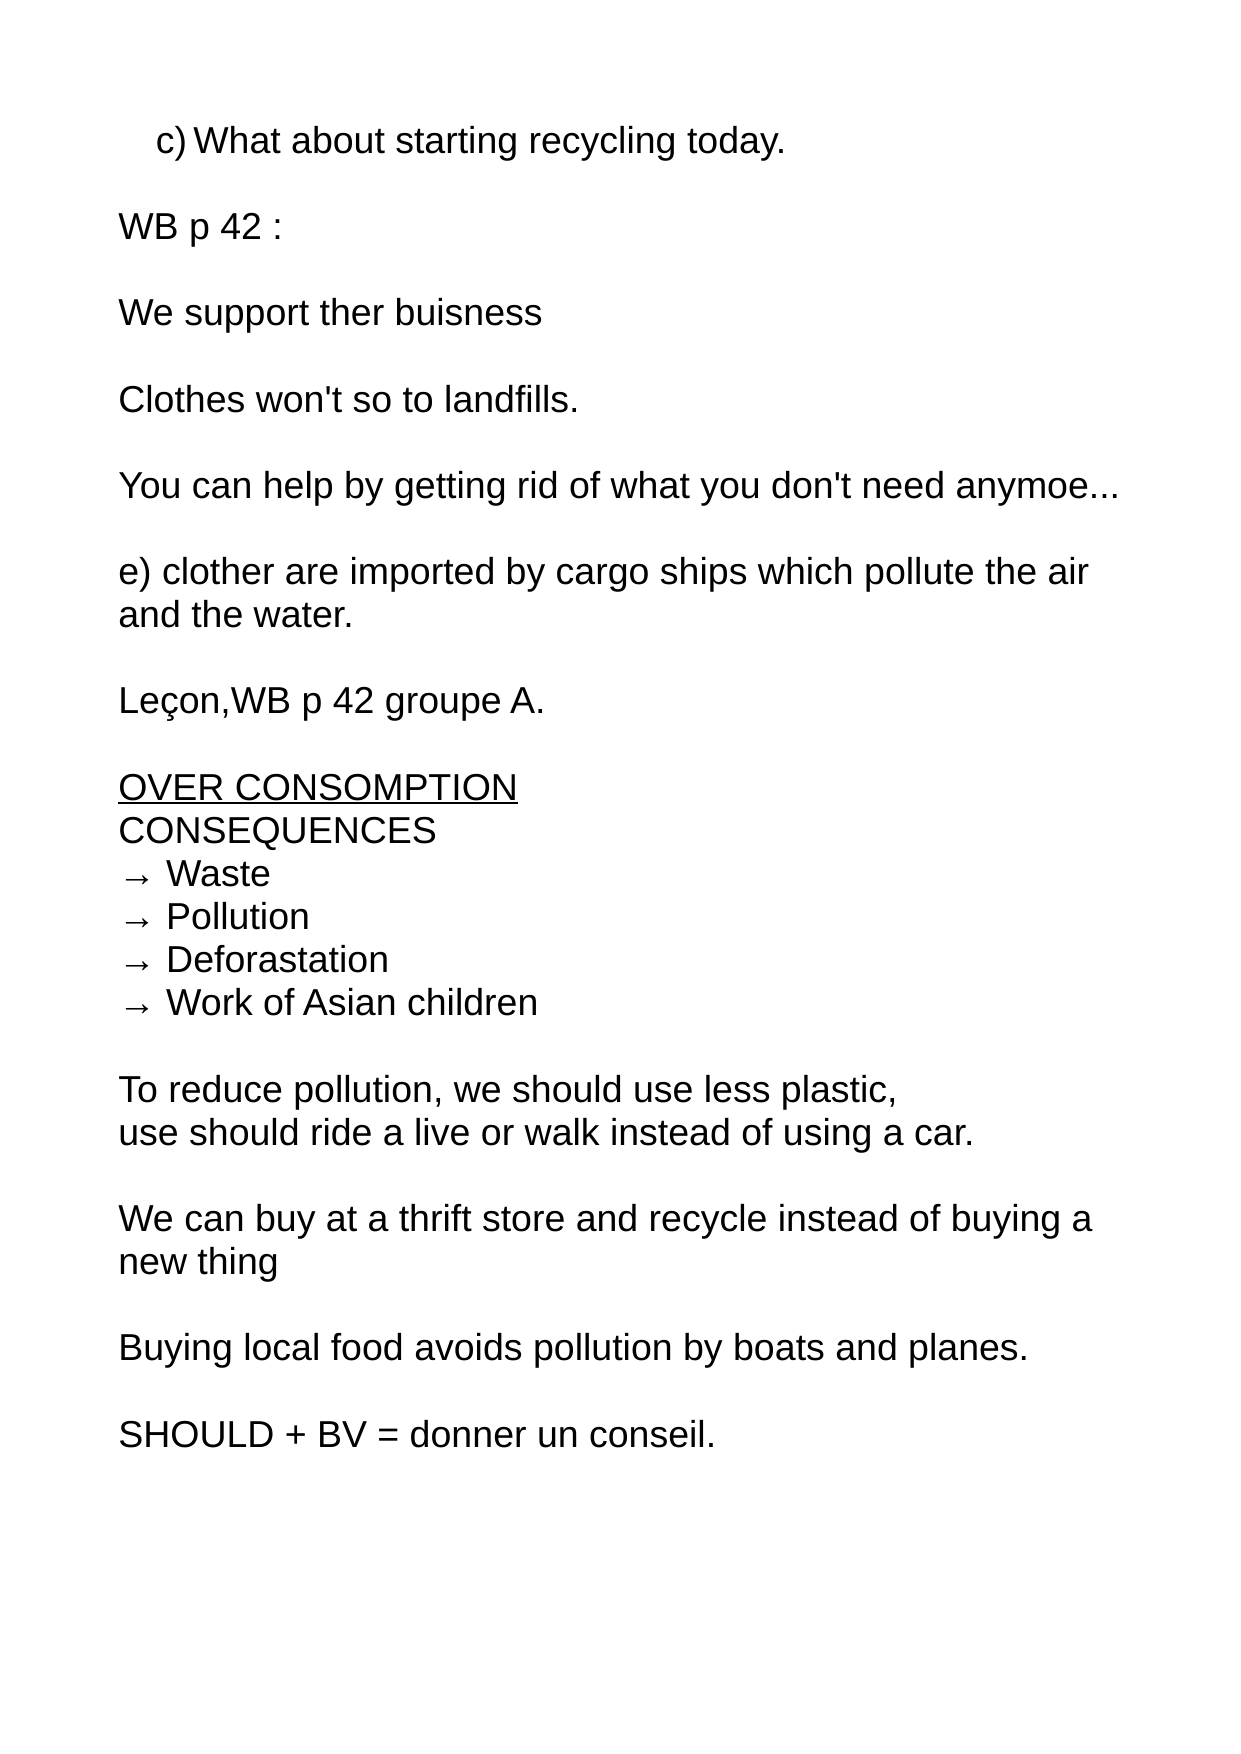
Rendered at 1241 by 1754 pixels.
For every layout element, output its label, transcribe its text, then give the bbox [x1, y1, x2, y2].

text We support ther buisness [118, 291, 1122, 334]
text Clothes won't so to landfills. [118, 377, 1122, 420]
text Leçon,WB p 42 groupe A. [118, 679, 1122, 722]
text SHOULD + BV = donner un conseil. [118, 1412, 1122, 1455]
text → Waste [118, 851, 1122, 894]
text CONSEQUENCES [118, 808, 1122, 851]
text → Pollution [118, 894, 1122, 937]
text We can buy at a thrift store and recycle instead of buying a new thing [118, 1196, 1122, 1282]
text OVER CONSOMPTION [118, 765, 1122, 808]
list What about starting recycling today. [156, 118, 1122, 161]
text use should ride a live or walk instead of using a car. [118, 1110, 1122, 1153]
text → Work of Asian children [118, 981, 1122, 1024]
text You can help by getting rid of what you don't need anymoe... [118, 463, 1122, 506]
text WB p 42 : [118, 204, 1122, 247]
text e) clother are imported by cargo ships which pollute the air and the water. [118, 549, 1122, 636]
text To reduce pollution, we should use less plastic, [118, 1067, 1122, 1110]
text Buying local food avoids pollution by boats and planes. [118, 1326, 1122, 1369]
text → Deforastation [118, 937, 1122, 981]
